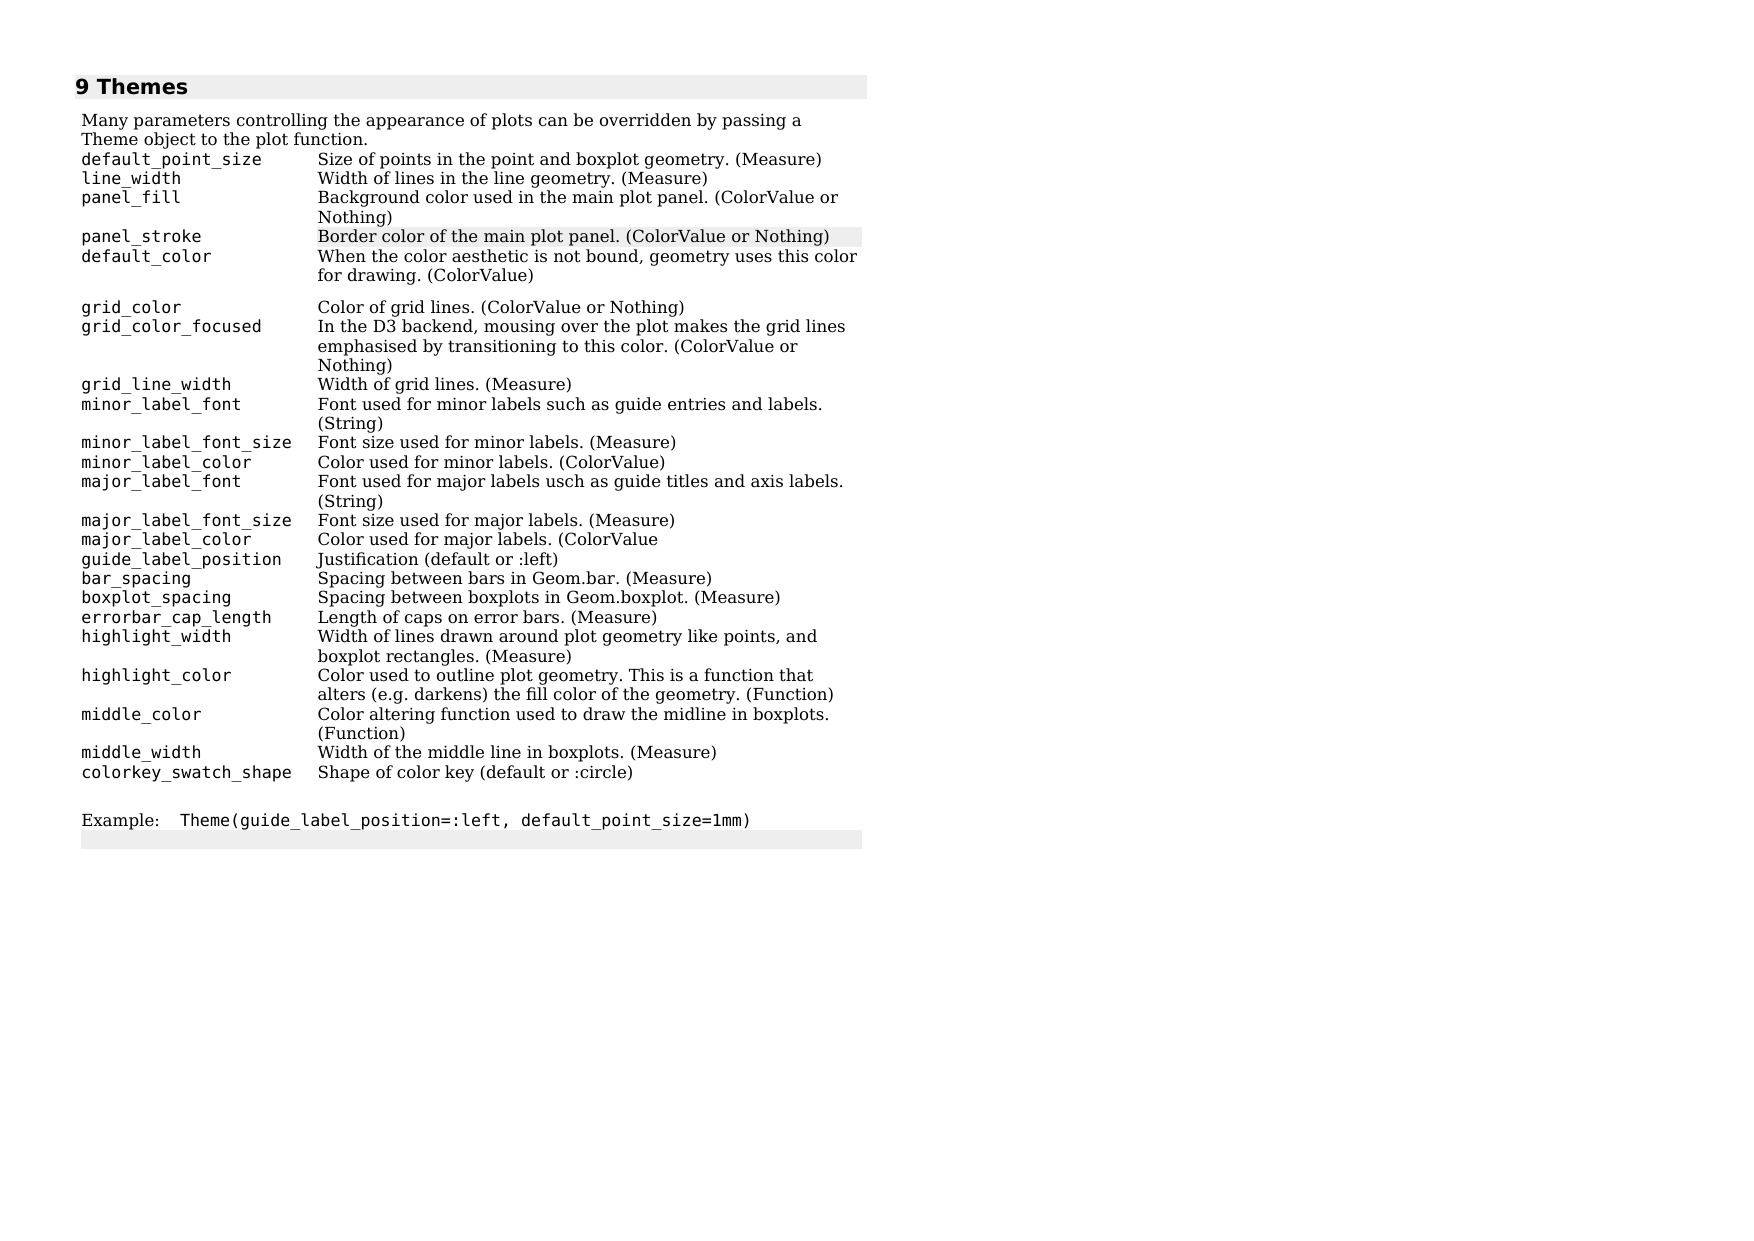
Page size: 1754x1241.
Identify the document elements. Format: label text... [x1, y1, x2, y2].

table_cell default_point_size [75, 150, 311, 169]
table_cell [75, 782, 311, 811]
table_cell Width of the middle line in boxplots. (Measure) [311, 744, 868, 763]
table_cell minor_label_font_size [75, 434, 311, 453]
table_cell Length of caps on error bars. (Measure) [311, 608, 868, 627]
table_cell grid_color [75, 298, 311, 317]
table_cell [75, 830, 81, 888]
table_cell Color used for minor labels. (ColorValue) [311, 453, 868, 472]
table_cell Example: Theme(guide_label_position=:left, default_point_size=1mm) [75, 811, 868, 830]
table_cell highlight_color [75, 666, 311, 705]
table_cell default_color [75, 247, 311, 298]
table_cell boxplot_spacing [75, 589, 311, 608]
table_cell Background color used in the main plot panel. (ColorValue or Nothing) [311, 189, 868, 227]
table_cell Shape of color key (default or :circle) [311, 763, 868, 782]
table_cell Font used for minor labels such as guide entries and labels. (String) [311, 395, 868, 433]
table_cell [311, 782, 868, 811]
table_cell panel_fill [75, 189, 311, 227]
table_cell highlight_width [75, 627, 311, 666]
table_cell Color used for major labels. (ColorValue [311, 530, 868, 550]
table_cell major_label_font_size [75, 511, 311, 530]
table_cell Justification (default or :left) [311, 550, 868, 569]
table_cell minor_label_color [75, 453, 311, 472]
table_cell Spacing between bars in Geom.bar. (Measure) [311, 569, 868, 588]
table_cell Font size used for major labels. (Measure) [311, 511, 868, 530]
table_cell Width of grid lines. (Measure) [311, 375, 868, 395]
table_cell In the D3 backend, mousing over the plot makes the grid lines emphasised by transitioning to this color. (ColorValue or Nothing) [311, 317, 868, 375]
table_cell minor_label_font [75, 395, 311, 433]
table_cell Width of lines drawn around plot geometry like points, and boxplot rectangles. (Measure) [311, 627, 868, 666]
table_cell Color altering function used to draw the midline in boxplots. (Function) [311, 705, 868, 743]
table_header [81, 849, 868, 888]
table_cell middle_width [75, 744, 311, 763]
table_cell When the color aesthetic is not bound, geometry uses this color for drawing. (ColorValue) [311, 247, 868, 298]
table_cell Size of points in the point and boxplot geometry. (Measure) [311, 150, 868, 169]
table_cell errorbar_cap_length [75, 608, 311, 627]
table_cell grid_line_width [75, 375, 311, 395]
table_cell guide_label_position [75, 550, 311, 569]
table_cell panel_stroke [75, 227, 311, 247]
table_header Many parameters controlling the appearance of plots can be overridden by passing a Theme object to the plot function. [75, 111, 868, 150]
text 9 Themes [75, 75, 867, 99]
table_cell line_width [75, 169, 311, 188]
table_cell Width of lines in the line geometry. (Measure) [311, 169, 868, 188]
table_cell colorkey_swatch_shape [75, 763, 311, 782]
table_cell Font used for major labels usch as guide titles and axis labels. (String) [311, 472, 868, 511]
table_cell major_label_color [75, 530, 311, 550]
table_cell Font size used for minor labels. (Measure) [311, 434, 868, 453]
table_cell bar_spacing [75, 569, 311, 588]
table_cell Color of grid lines. (ColorValue or Nothing) [311, 298, 868, 317]
table_cell Color used to outline plot geometry. This is a function that alters (e.g. darkens) the fill color of the geometry. (Function) [311, 666, 868, 705]
table_cell middle_color [75, 705, 311, 743]
table_cell [862, 830, 868, 849]
table_cell grid_color_focused [75, 317, 311, 375]
table_cell Spacing between boxplots in Geom.boxplot. (Measure) [311, 589, 868, 608]
table_cell major_label_font [75, 472, 311, 511]
